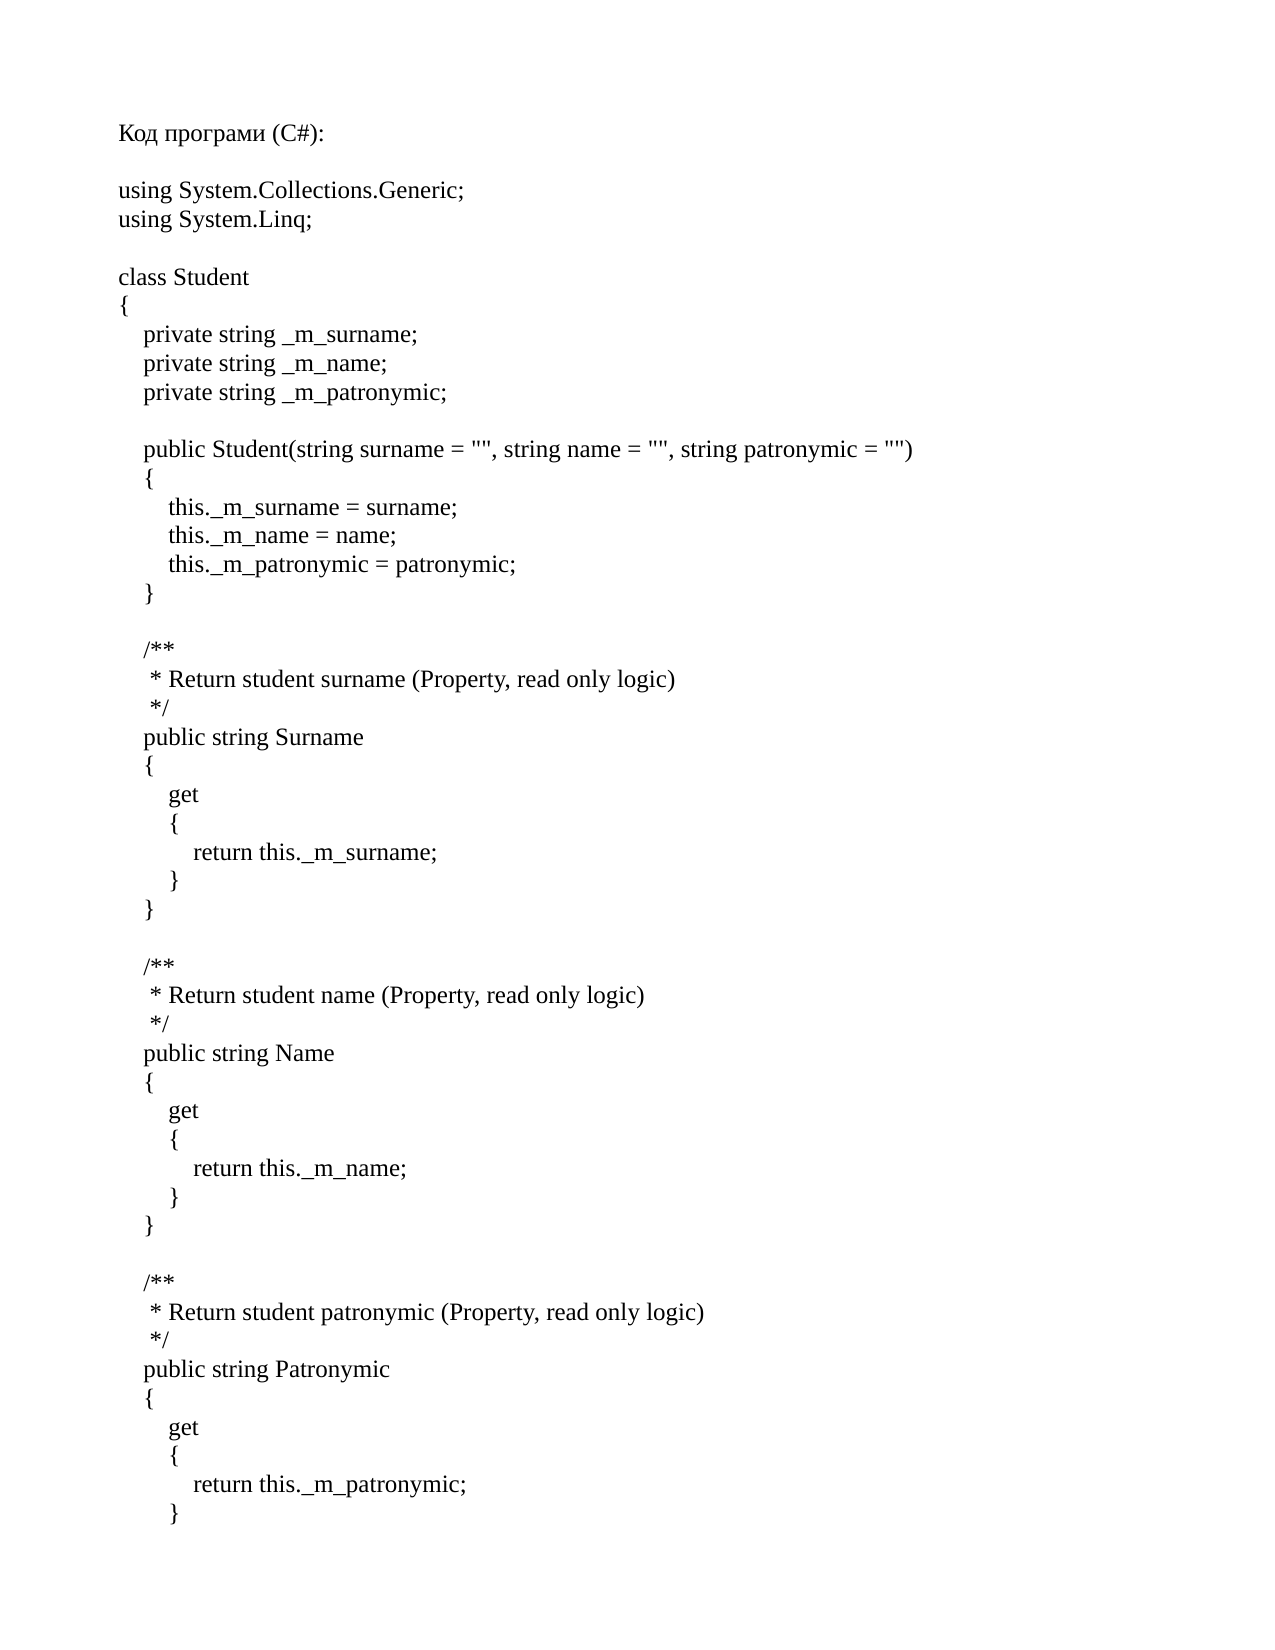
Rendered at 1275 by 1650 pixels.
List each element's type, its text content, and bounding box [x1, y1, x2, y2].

text return this._m_surname; [118, 837, 1157, 866]
text public string Surname [118, 722, 1157, 751]
text public string Name [118, 1038, 1157, 1067]
text */ [118, 1009, 1157, 1038]
text private string _m_patronymic; [118, 377, 1157, 406]
text * Return student name (Property, read only logic) [118, 981, 1157, 1009]
text using System.Collections.Generic; [118, 176, 1157, 204]
text } [118, 894, 1157, 923]
text using System.Linq; [118, 204, 1157, 233]
text public string Patronymic [118, 1354, 1157, 1383]
text } [118, 1211, 1157, 1239]
text { [118, 291, 1157, 319]
text { [118, 1067, 1157, 1096]
text return this._m_name; [118, 1153, 1157, 1182]
text { [118, 751, 1157, 779]
text { [118, 808, 1157, 837]
text { [118, 1124, 1157, 1153]
text */ [118, 1326, 1157, 1354]
text get [118, 779, 1157, 808]
text } [118, 578, 1157, 607]
text } [118, 1182, 1157, 1211]
text * Return student patronymic (Property, read only logic) [118, 1297, 1157, 1326]
text /** [118, 952, 1157, 981]
text this._m_patronymic = patronymic; [118, 549, 1157, 578]
text class Student [118, 262, 1157, 291]
text { [118, 1441, 1157, 1469]
text this._m_surname = surname; [118, 492, 1157, 521]
text } [118, 866, 1157, 894]
text } [118, 1498, 1157, 1527]
text /** [118, 636, 1157, 664]
text public Student(string surname = "", string name = "", string patronymic = "") [118, 434, 1157, 463]
text { [118, 463, 1157, 492]
text this._m_name = name; [118, 521, 1157, 549]
text /** [118, 1268, 1157, 1297]
text { [118, 1383, 1157, 1412]
text get [118, 1096, 1157, 1124]
text return this._m_patronymic; [118, 1469, 1157, 1498]
text * Return student surname (Property, read only logic) [118, 664, 1157, 693]
text private string _m_name; [118, 348, 1157, 377]
text Код програми (C#): [118, 118, 1157, 147]
text */ [118, 693, 1157, 722]
text private string _m_surname; [118, 319, 1157, 348]
text get [118, 1412, 1157, 1441]
